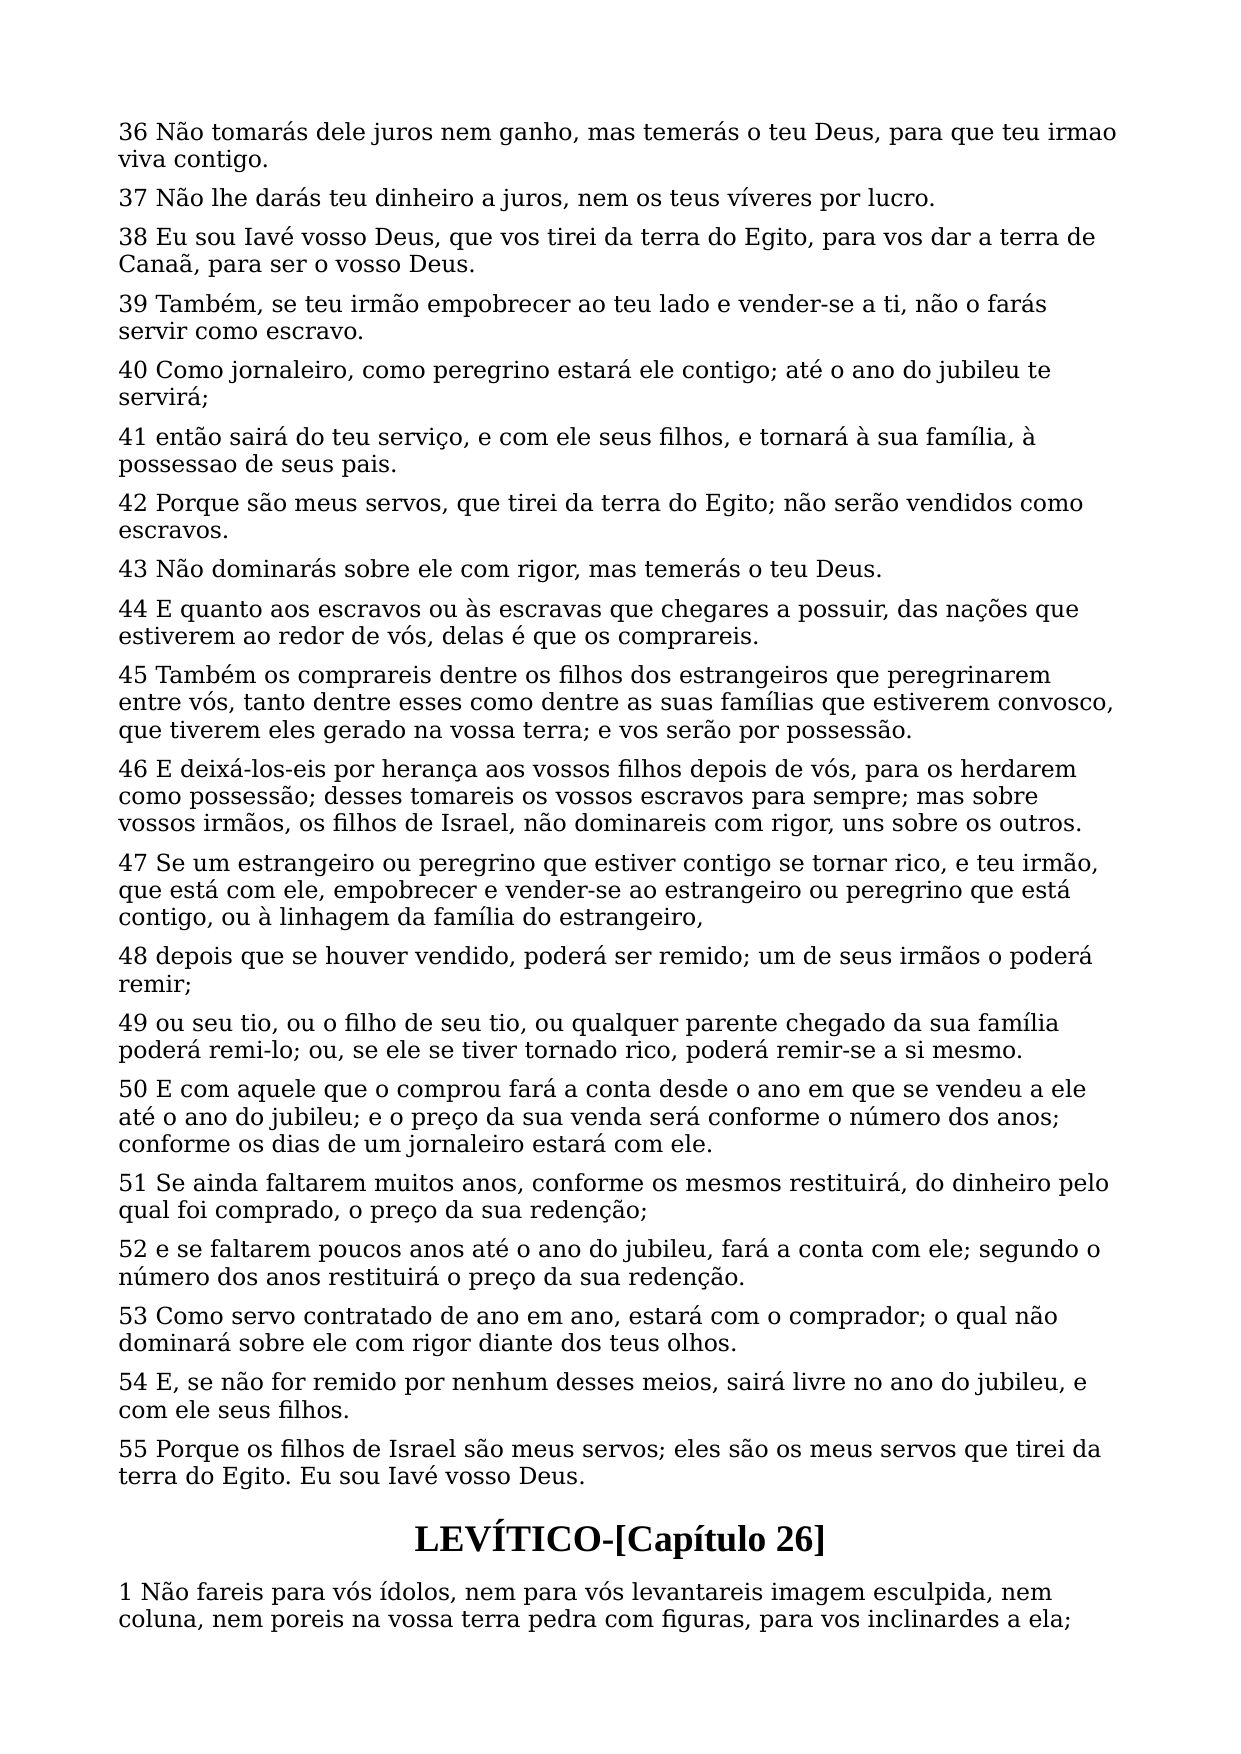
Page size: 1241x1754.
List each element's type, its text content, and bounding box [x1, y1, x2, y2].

text 39 Também, se teu irmão empobrecer ao teu lado e vender-se a ti, não o farás servir como escravo. [118, 290, 1122, 345]
subtitle LEVÍTICO-[Capítulo 26] [118, 1517, 1122, 1560]
text 50 E com aquele que o comprou fará a conta desde o ano em que se vendeu a ele até o ano do jubileu; e o preço da sua venda será conforme o número dos anos; conforme os dias de um jornaleiro estará com ele. [118, 1076, 1122, 1158]
text 1 Não fareis para vós ídolos, nem para vós levantareis imagem esculpida, nem coluna, nem poreis na vossa terra pedra com figuras, para vos inclinardes a ela; [118, 1578, 1122, 1633]
text 46 E deixá-los-eis por herança aos vossos filhos depois de vós, para os herdarem como possessão; desses tomareis os vossos escravos para sempre; mas sobre vossos irmãos, os filhos de Israel, não dominareis com rigor, uns sobre os outros. [118, 755, 1122, 837]
text 38 Eu sou Iavé vosso Deus, que vos tirei da terra do Egito, para vos dar a terra de Canaã, para ser o vosso Deus. [118, 224, 1122, 278]
text 51 Se ainda faltarem muitos anos, conforme os mesmos restituirá, do dinheiro pelo qual foi comprado, o preço da sua redenção; [118, 1169, 1122, 1224]
text 48 depois que se houver vendido, poderá ser remido; um de seus irmãos o poderá remir; [118, 943, 1122, 997]
text 49 ou seu tio, ou o filho de seu tio, ou qualquer parente chegado da sua família poderá remi-lo; ou, se ele se tiver tornado rico, poderá remir-se a si mesmo. [118, 1009, 1122, 1064]
text 40 Como jornaleiro, como peregrino estará ele contigo; até o ano do jubileu te servirá; [118, 357, 1122, 411]
text 44 E quanto aos escravos ou às escravas que chegares a possuir, das nações que estiverem ao redor de vós, delas é que os comprareis. [118, 595, 1122, 650]
text 37 Não lhe darás teu dinheiro a juros, nem os teus víveres por lucro. [118, 184, 1122, 212]
text 42 Porque são meus servos, que tirei da terra do Egito; não serão vendidos como escravos. [118, 489, 1122, 544]
text 47 Se um estrangeiro ou peregrino que estiver contigo se tornar rico, e teu irmão, que está com ele, empobrecer e vender-se ao estrangeiro ou peregrino que está contigo, ou à linhagem da família do estrangeiro, [118, 849, 1122, 931]
text 54 E, se não for remido por nenhum desses meios, sairá livre no ano do jubileu, e com ele seus filhos. [118, 1369, 1122, 1423]
text 55 Porque os filhos de Israel são meus servos; eles são os meus servos que tirei da terra do Egito. Eu sou Iavé vosso Deus. [118, 1435, 1122, 1490]
text 43 Não dominarás sobre ele com rigor, mas temerás o teu Deus. [118, 556, 1122, 583]
text 53 Como servo contratado de ano em ano, estará com o comprador; o qual não dominará sobre ele com rigor diante dos teus olhos. [118, 1302, 1122, 1357]
text 52 e se faltarem poucos anos até o ano do jubileu, fará a conta com ele; segundo o número dos anos restituirá o preço da sua redenção. [118, 1236, 1122, 1291]
text 36 Não tomarás dele juros nem ganho, mas temerás o teu Deus, para que teu irmao viva contigo. [118, 118, 1122, 173]
text 41 então sairá do teu serviço, e com ele seus filhos, e tornará à sua família, à possessao de seus pais. [118, 423, 1122, 478]
text 45 Também os comprareis dentre os filhos dos estrangeiros que peregrinarem entre vós, tanto dentre esses como dentre as suas famílias que estiverem convosco, que tiverem eles gerado na vossa terra; e vos serão por possessão. [118, 662, 1122, 743]
